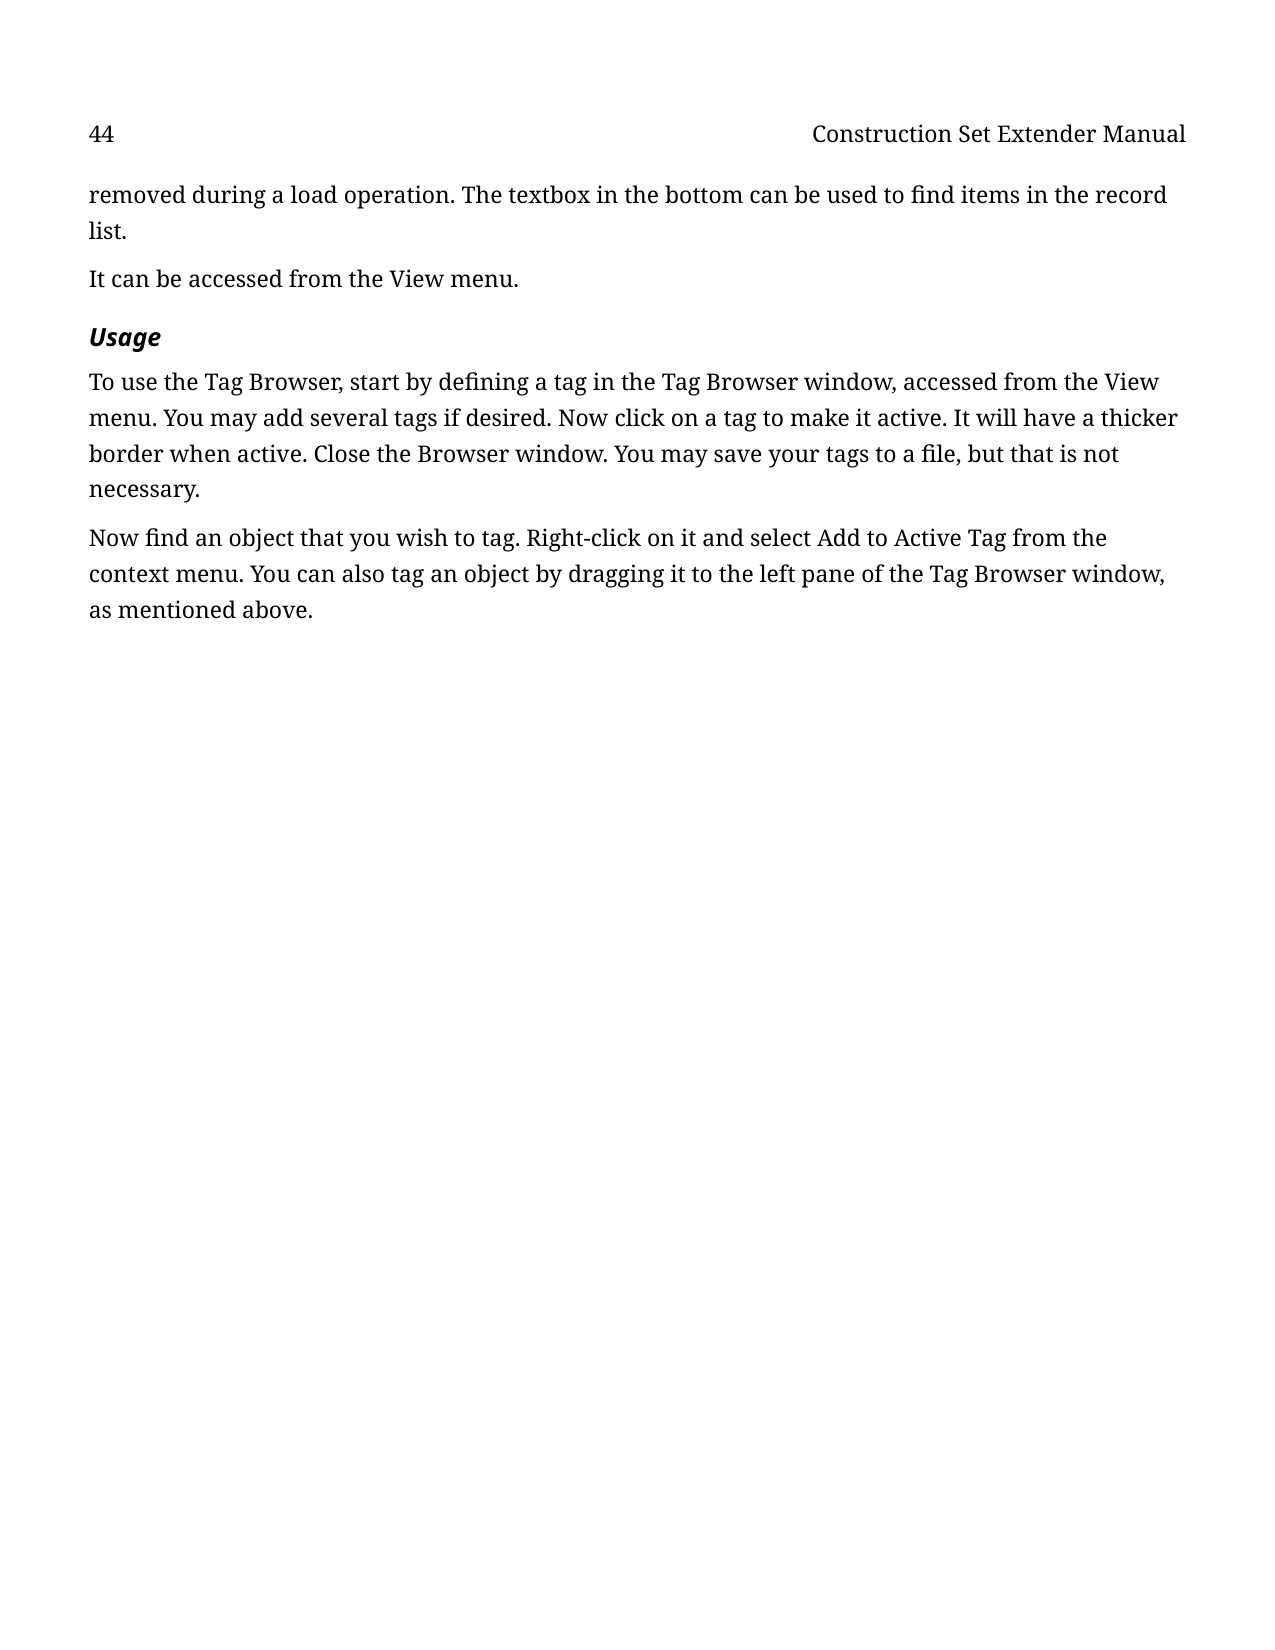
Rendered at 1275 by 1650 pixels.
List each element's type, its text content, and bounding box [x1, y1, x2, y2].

text Now find an object that you wish to tag. Right-click on it and select Add to Active Tag from the context menu. You can also tag an object by dragging it to the left pane of the Tag Browser window, as mentioned above. [88, 522, 1186, 625]
text It can be accessed from the View menu. [88, 263, 1186, 294]
text To use the Tag Browser, start by defining a tag in the Tag Browser window, accessed from the View menu. You may add several tags if desired. Now click on a tag to make it active. It will have a thicker border when active. Close the Browser window. You may save your tags to a file, but that is not necessary. [88, 366, 1186, 505]
subtitle Usage [88, 320, 1186, 354]
text removed during a load operation. The textbox in the bottom can be used to find items in the record list. [88, 179, 1186, 246]
